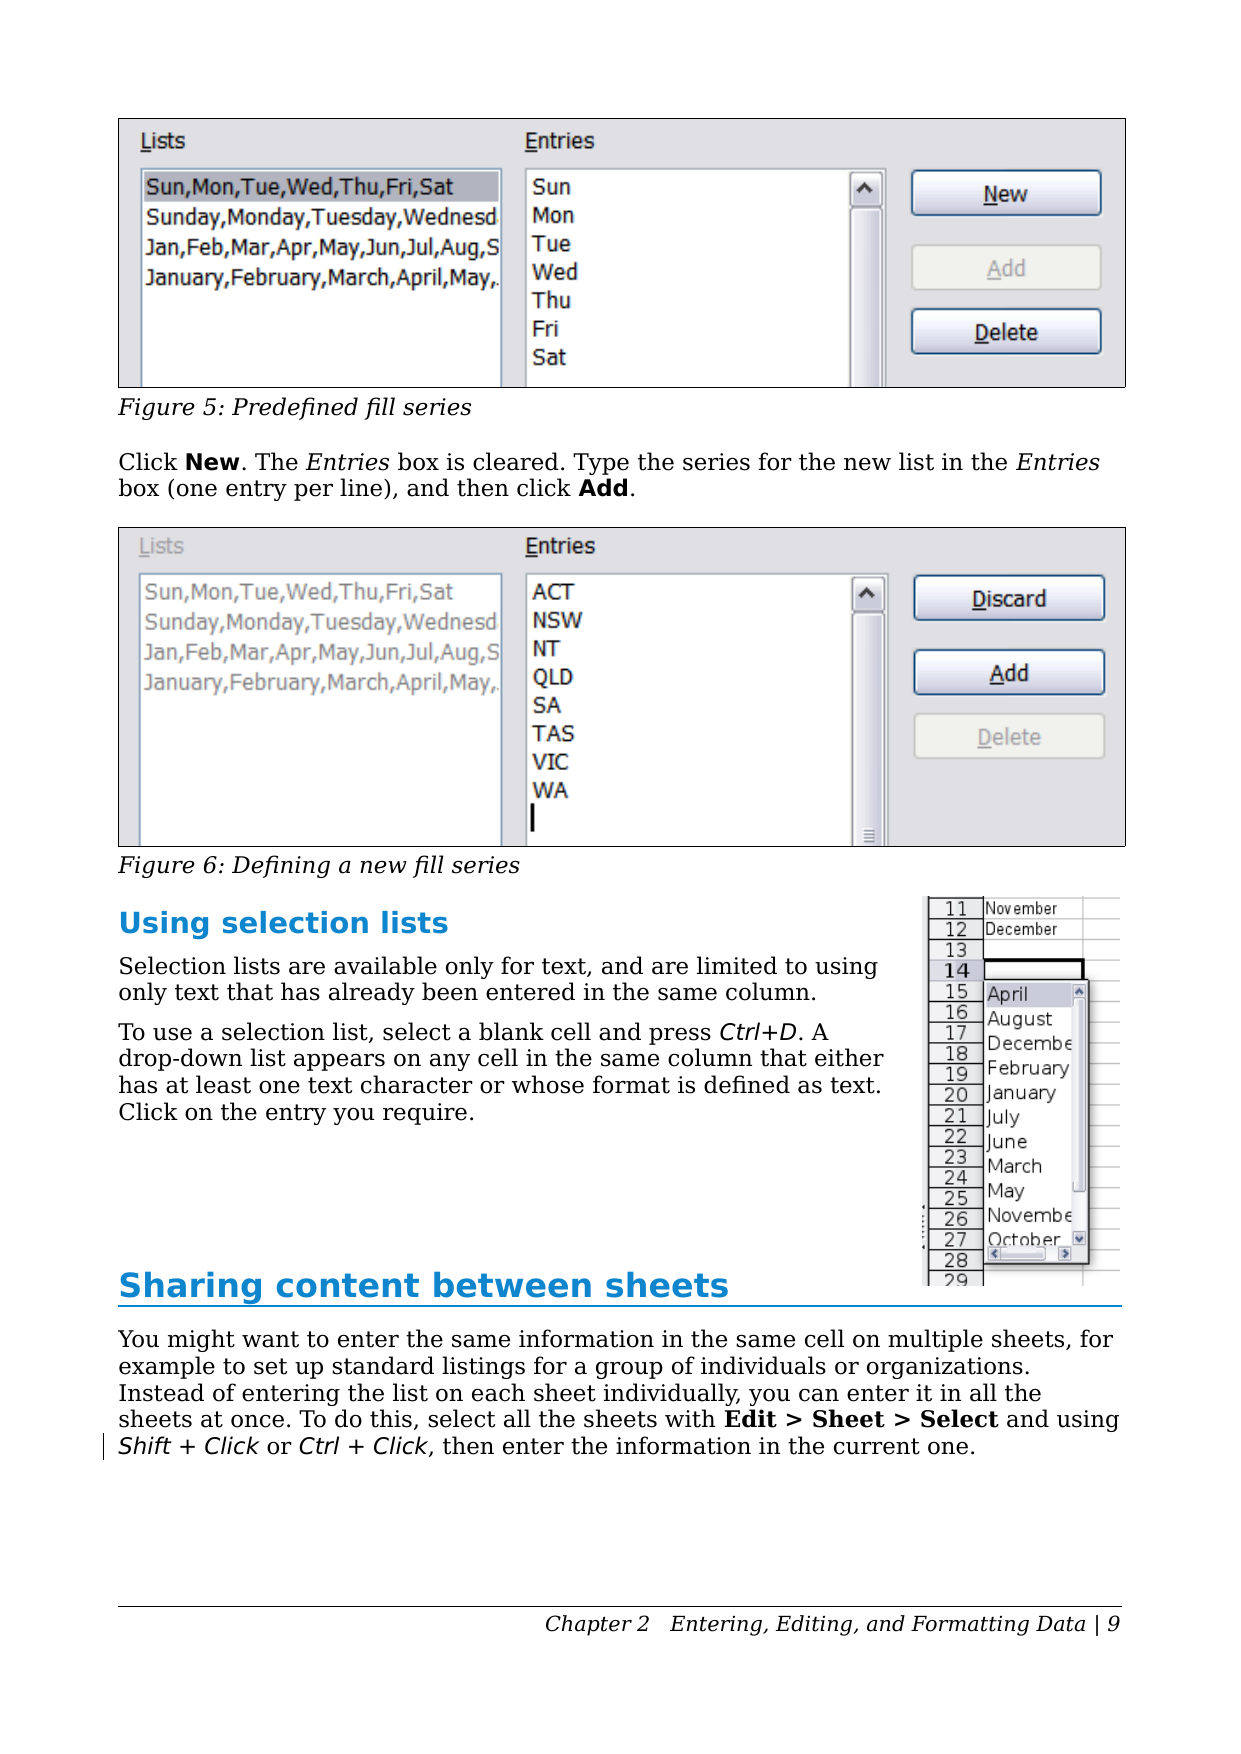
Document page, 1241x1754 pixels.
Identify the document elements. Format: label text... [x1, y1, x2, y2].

text Figure 5: Predefined fill series [118, 394, 1125, 420]
text Figure 6: Defining a new fill series [118, 852, 1125, 879]
picture [922, 896, 1120, 1286]
text To use a selection list, select a blank cell and press Ctrl+D. A drop-down list appears on any cell in the same column that either has at least one text character or whose format is defined as text. Click on the entry you require. [118, 1019, 922, 1125]
text You might want to enter the same information in the same cell on multiple sheets, for example to set up standard listings for a group of individuals or organizations. Instead of entering the list on each sheet individually, you can enter it in all the sheets at once. To do this, select all the sheets with Edit > Sheet > Select and using Shift + Click or Ctrl + Click, then enter the information in the current one. [118, 1326, 1122, 1460]
text Click New. The Entries box is cleared. Type the series for the new list in the Entries box (one entry per line), and then click Add. [118, 449, 1122, 502]
picture [119, 528, 1125, 846]
subtitle Sharing content between sheets [118, 1267, 1122, 1305]
subtitle Using selection lists [118, 907, 922, 941]
picture [119, 119, 1125, 387]
text Selection lists are available only for text, and are limited to using only text that has already been entered in the same column. [118, 953, 922, 1006]
